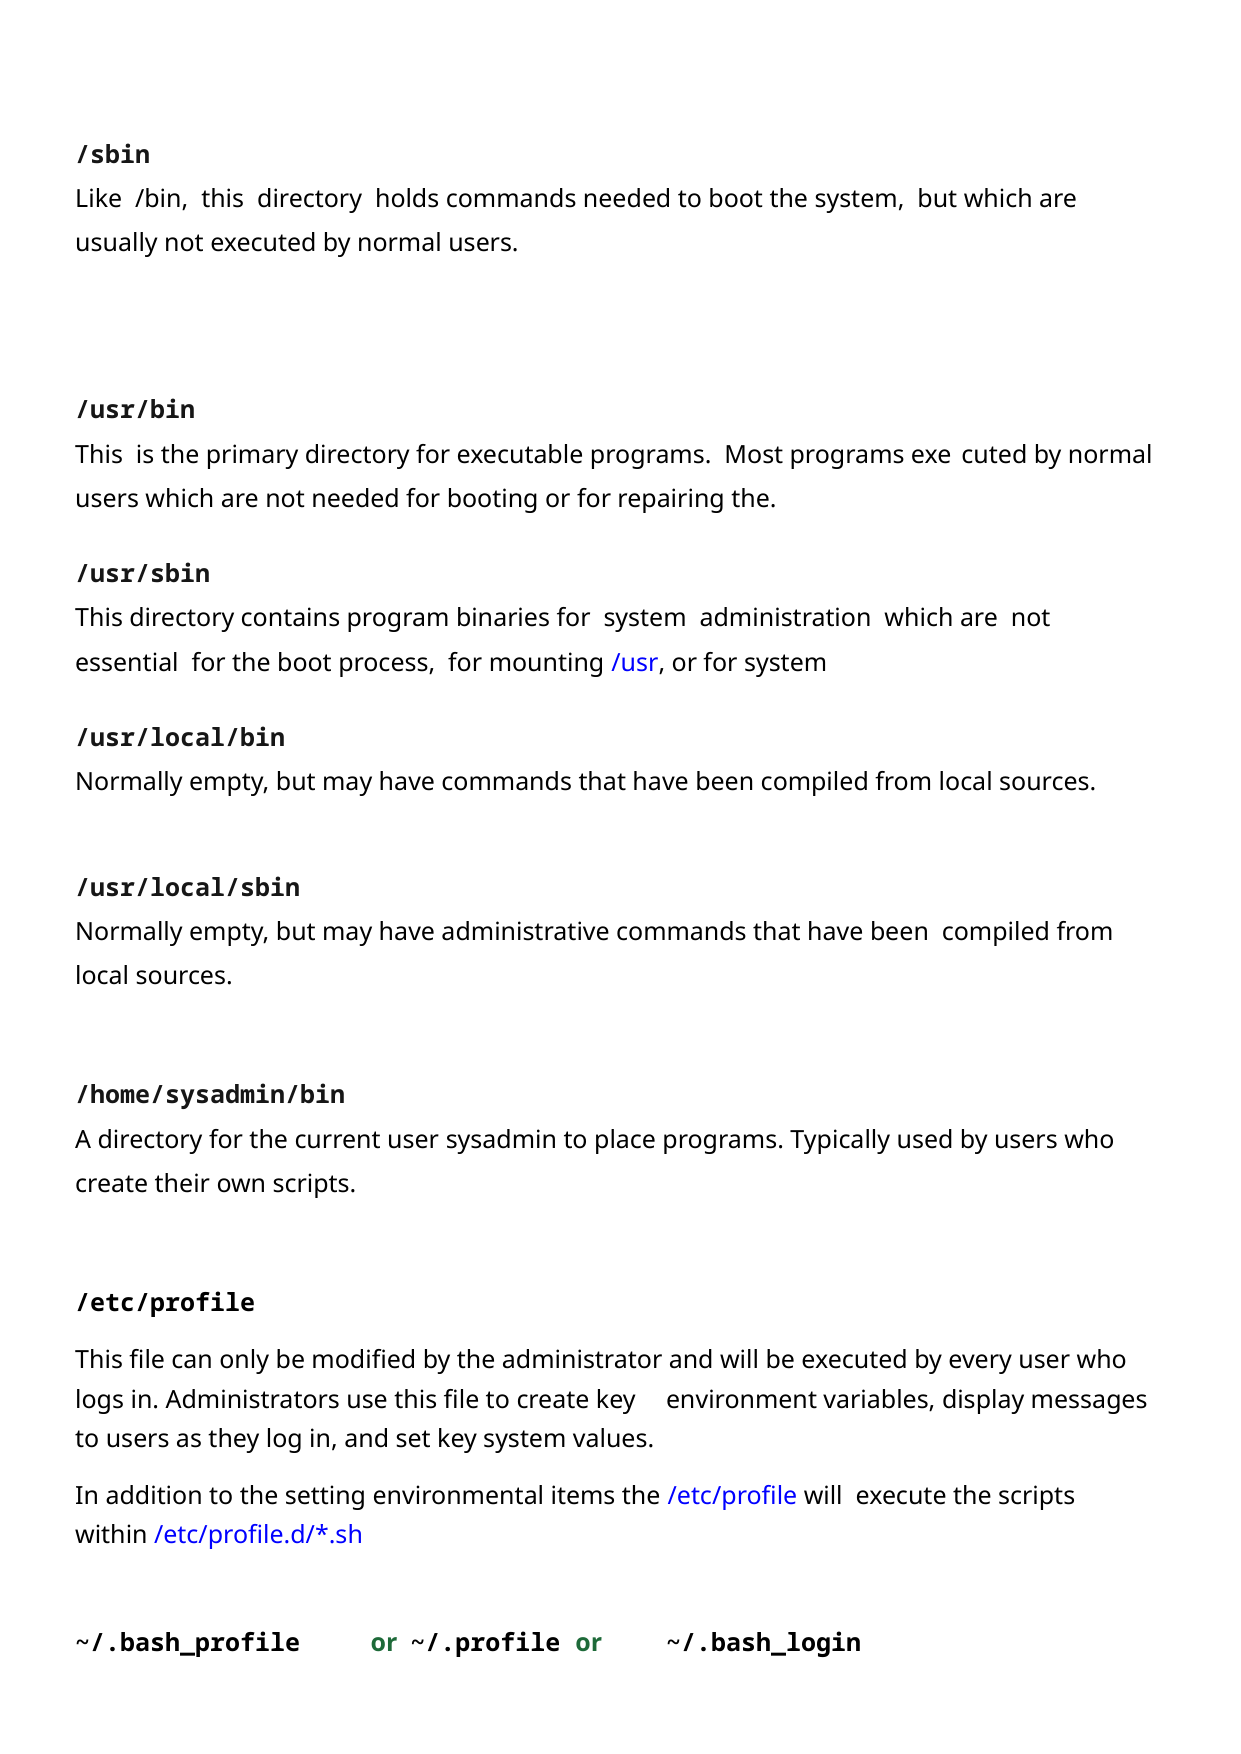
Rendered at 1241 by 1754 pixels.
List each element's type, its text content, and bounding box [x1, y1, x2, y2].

text A directory for the current user sysadmin to place programs. Typically used by users who create their own scripts. [75, 1121, 1165, 1200]
text Normally empty, but may have commands that have been compiled from local sources. [75, 763, 1165, 798]
text This is the primary directory for executable programs. Most programs exe cuted by normal users which are not needed for booting or for repairing the. [75, 436, 1165, 515]
text /sbin [75, 136, 1165, 171]
subtitle This file can only be modified by the administrator and will be executed by every user who logs in. Administrators use this file to create key environment variables, display messages to users as they log in, and set key system values. [75, 1342, 1165, 1454]
text /usr/local/bin [75, 719, 1165, 753]
text ~/.bash_profile or ~/.profile or ~/.bash_login [75, 1624, 1165, 1659]
text /home/sysadmin/bin [75, 1077, 1165, 1111]
text Normally empty, but may have administrative commands that have been compiled from local sources. [75, 913, 1165, 992]
text Like /bin, this directory holds commands needed to boot the system, but which are usually not executed by normal users. [75, 181, 1165, 259]
text /usr/local/sbin [75, 869, 1165, 903]
text This directory contains program binaries for system administration which are not essential for the boot process, for mounting /usr, or for system [75, 600, 1165, 678]
subtitle /etc/profile [75, 1285, 1165, 1319]
subtitle In addition to the setting environmental items the /etc/profile will execute the scripts within /etc/profile.d/*.sh [75, 1478, 1165, 1551]
text /usr/sbin [75, 556, 1165, 590]
text /usr/bin [75, 392, 1165, 426]
